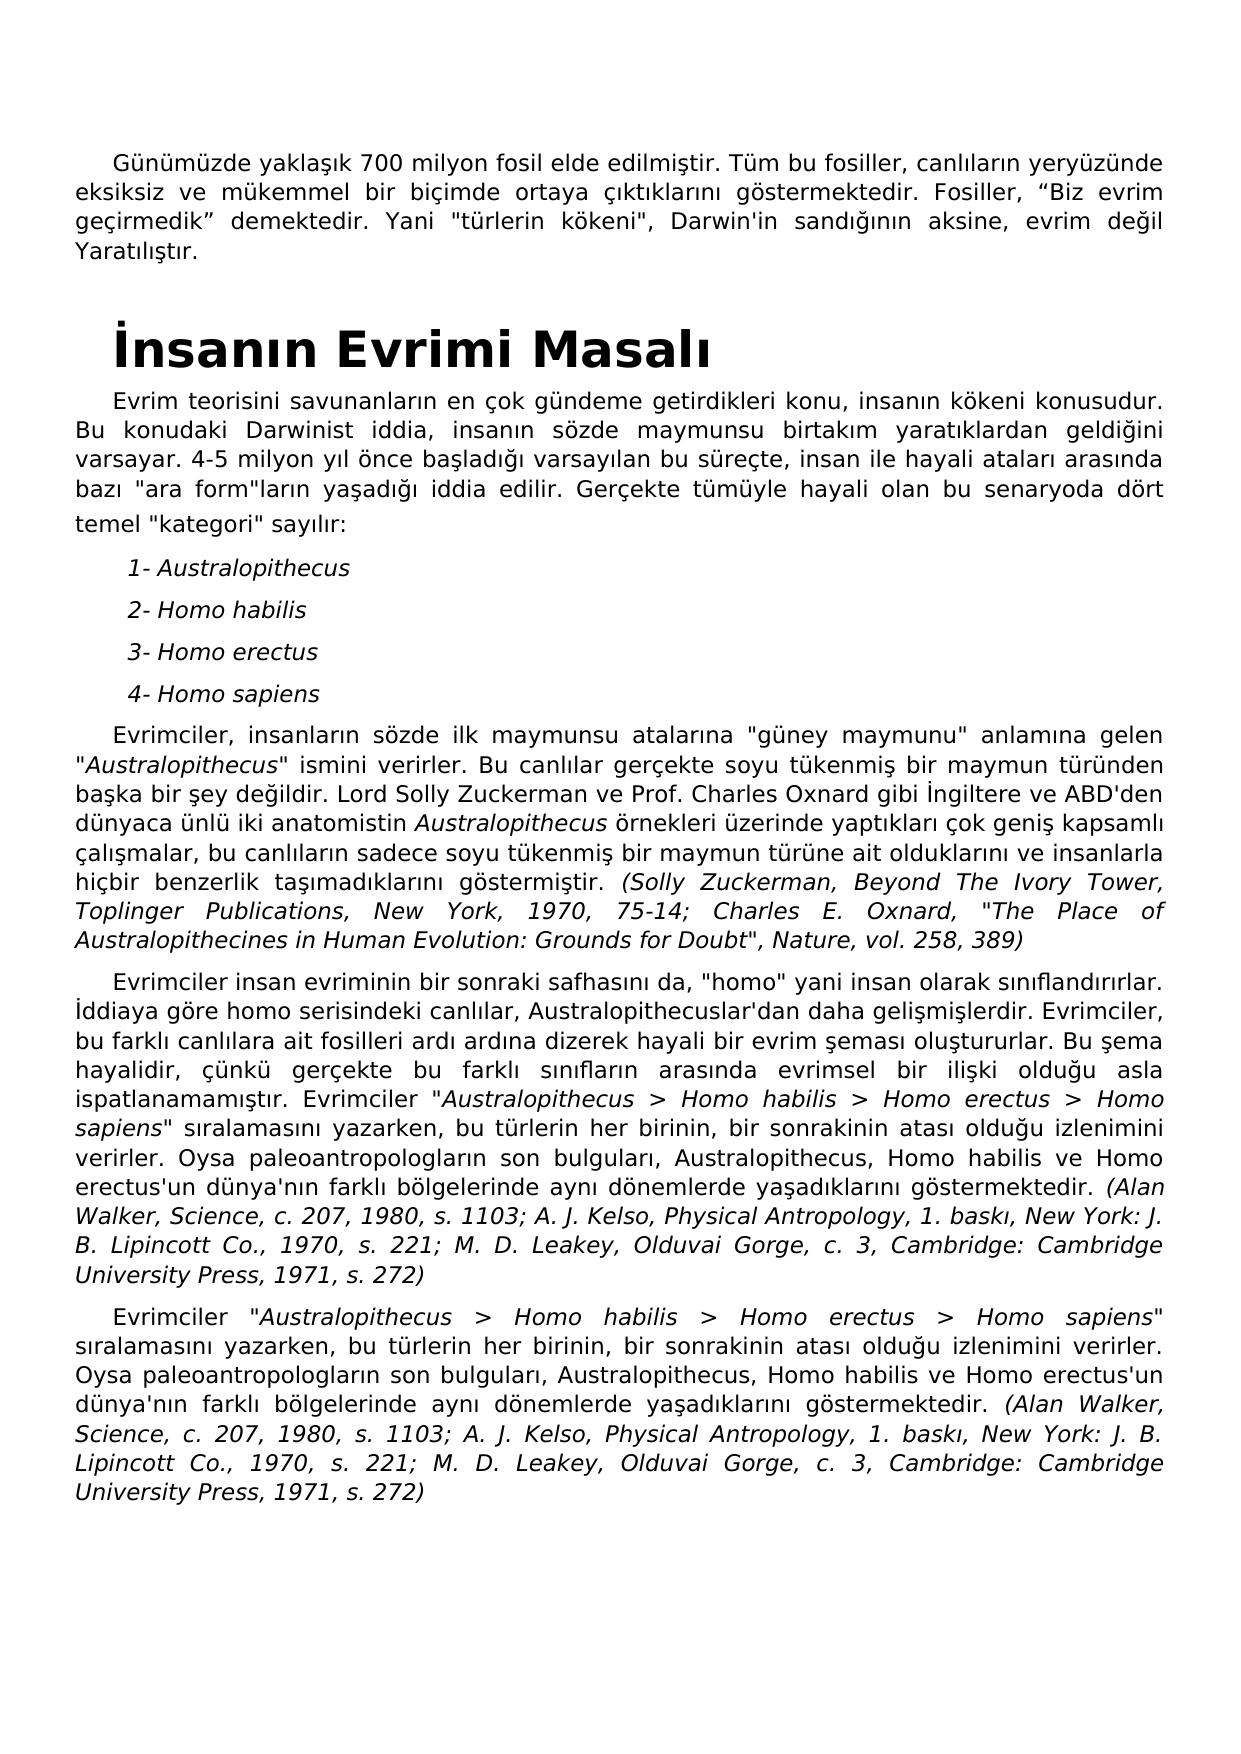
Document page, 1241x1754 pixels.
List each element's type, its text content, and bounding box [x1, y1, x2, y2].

text Evrim teorisini savunanların en çok gündeme getirdikleri konu, insanın kökeni konusudur. Bu konudaki Darwinist iddia, insanın sözde maymunsu birtakım yaratıklardan geldiğini varsayar. 4-5 milyon yıl önce başladığı varsayılan bu süreçte, insan ile hayali ataları arasında bazı "ara form"ların yaşadığı iddia edilir. Gerçekte tümüyle hayali olan bu senaryoda dört temel "kategori" sayılır: [75, 388, 1165, 540]
text 4- Homo sapiens [127, 681, 1143, 707]
text Evrimciler insan evriminin bir sonraki safhasını da, "homo" yani insan olarak sınıflandırırlar. İddiaya göre homo serisindeki canlılar, Australopithecuslar'dan daha gelişmişlerdir. Evrimciler, bu farklı canlılara ait fosilleri ardı ardına dizerek hayali bir evrim şeması oluştururlar. Bu şema hayalidir, çünkü gerçekte bu farklı sınıfların arasında evrimsel bir ilişki olduğu asla ispatlanamamıştır. Evrimciler "Australopithecus > Homo habilis > Homo erectus > Homo sapiens" sıralamasını yazarken, bu türlerin her birinin, bir sonrakinin atası olduğu izlenimini verirler. Oysa paleoantropologların son bulguları, Australopithecus, Homo habilis ve Homo erectus'un dünya'nın farklı bölgelerinde aynı dönemlerde yaşadıklarını göstermektedir. (Alan Walker, Science, c. 207, 1980, s. 1103; A. J. Kelso, Physical Antropology, 1. baskı, New York: J. B. Lipincott Co., 1970, s. 221; M. D. Leakey, Olduvai Gorge, c. 3, Cambridge: Cambridge University Press, 1971, s. 272) [75, 969, 1165, 1289]
text Evrimciler "Australopithecus > Homo habilis > Homo erectus > Homo sapiens" sıralamasını yazarken, bu türlerin her birinin, bir sonrakinin atası olduğu izlenimini verirler. Oysa paleoantropologların son bulguları, Australopithecus, Homo habilis ve Homo erectus'un dünya'nın farklı bölgelerinde aynı dönemlerde yaşadıklarını göstermektedir. (Alan Walker, Science, c. 207, 1980, s. 1103; A. J. Kelso, Physical Antropology, 1. baskı, New York: J. B. Lipincott Co., 1970, s. 221; M. D. Leakey, Olduvai Gorge, c. 3, Cambridge: Cambridge University Press, 1971, s. 272) [75, 1304, 1165, 1506]
text Evrimciler, insanların sözde ilk maymunsu atalarına "güney maymunu" anlamına gelen "Australopithecus" ismini verirler. Bu canlılar gerçekte soyu tükenmiş bir maymun türünden başka bir şey değildir. Lord Solly Zuckerman ve Prof. Charles Oxnard gibi İngiltere ve ABD'den dünyaca ünlü iki anatomistin Australopithecus örnekleri üzerinde yaptıkları çok geniş kapsamlı çalışmalar, bu canlıların sadece soyu tükenmiş bir maymun türüne ait olduklarını ve insanlarla hiçbir benzerlik taşımadıklarını göstermiştir. (Solly Zuckerman, Beyond The Ivory Tower, Toplinger Publications, New York, 1970, 75-14; Charles E. Oxnard, "The Place of Australopithecines in Human Evolution: Grounds for Doubt", Nature, vol. 258, 389) [75, 723, 1165, 954]
subtitle İnsanın Evrimi Masalı [112, 321, 1165, 379]
text 1- Australopithecus [127, 556, 1143, 582]
text 3- Homo erectus [127, 639, 1143, 666]
text 2- Homo habilis [127, 597, 1143, 624]
text Günümüzde yaklaşık 700 milyon fosil elde edilmiştir. Tüm bu fosiller, canlıların yeryüzünde eksiksiz ve mükemmel bir biçimde ortaya çıktıklarını göstermektedir. Fosiller, “Biz evrim geçirmedik” demektedir. Yani "türlerin kökeni", Darwin'in sandığının aksine, evrim değil Yaratılıştır. [75, 150, 1165, 264]
